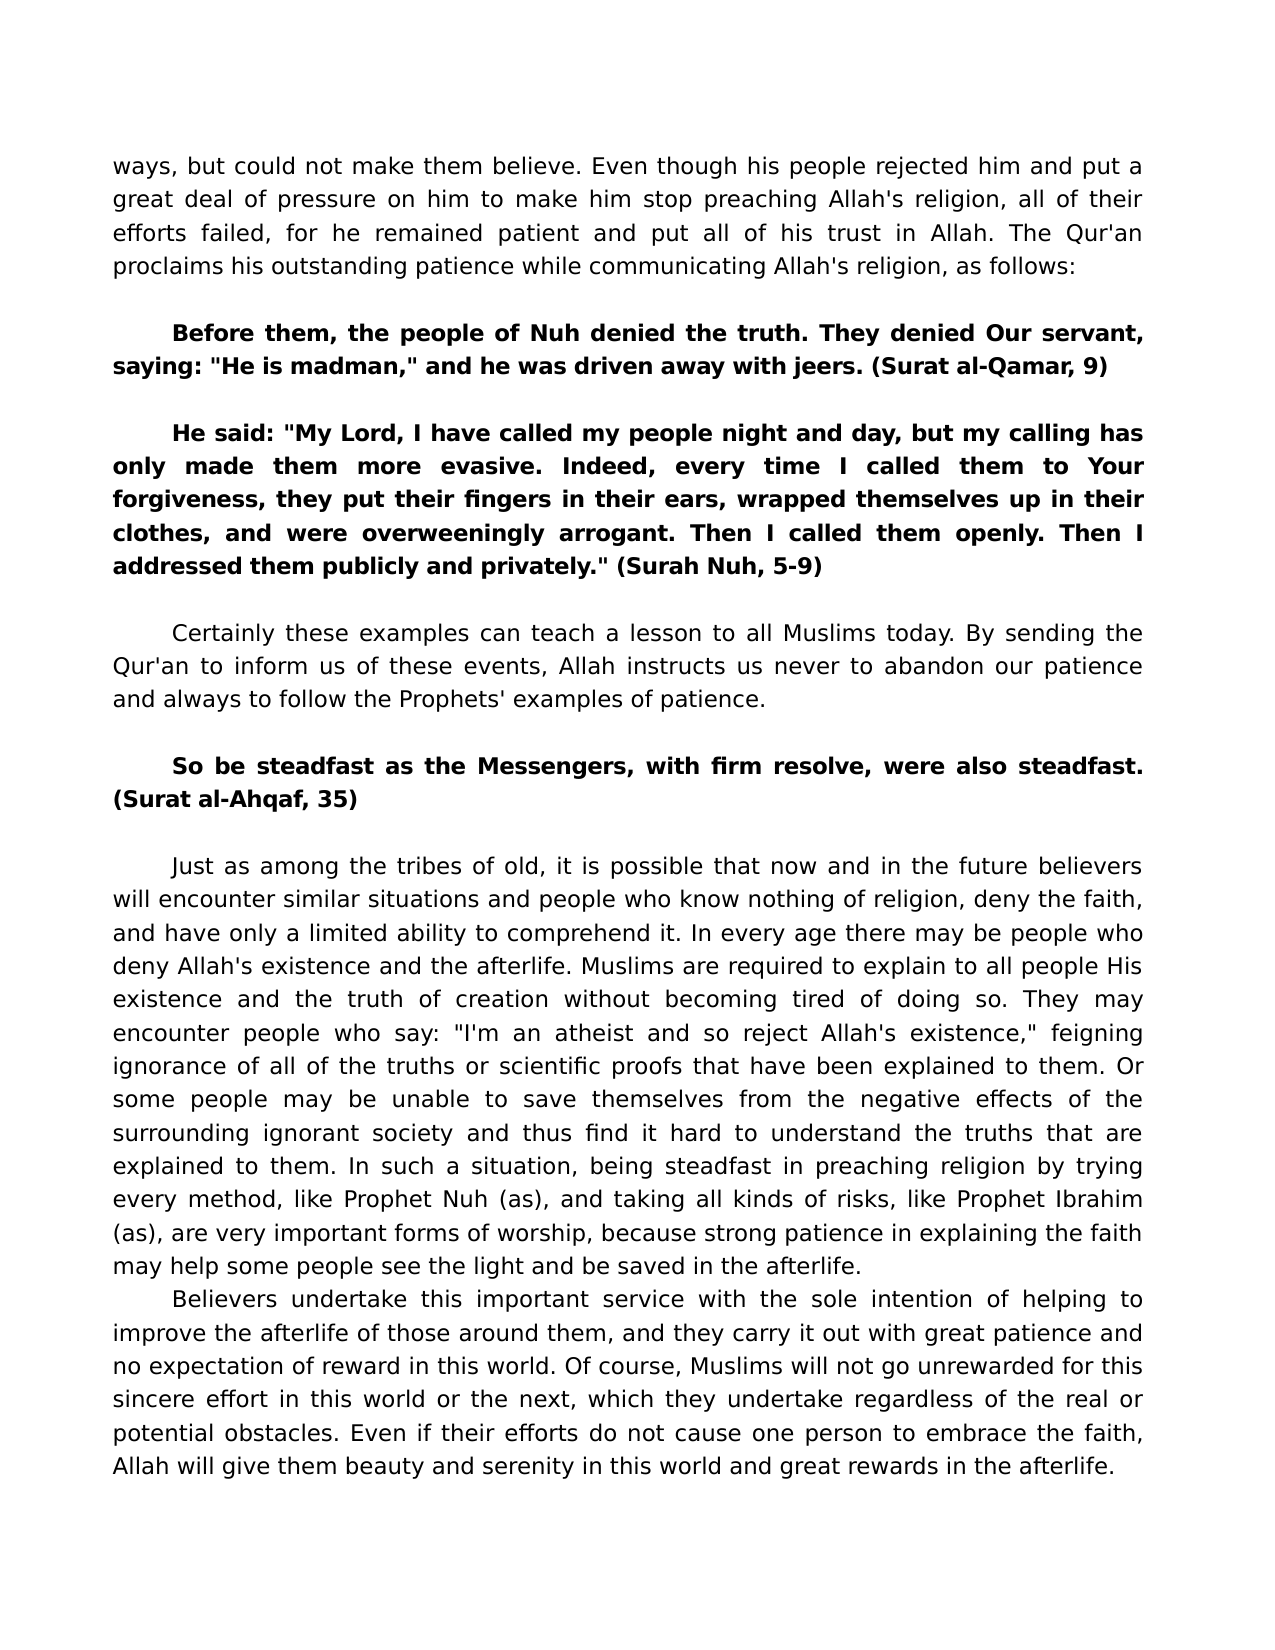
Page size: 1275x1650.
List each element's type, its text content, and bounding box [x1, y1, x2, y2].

text So be steadfast as the Messengers, with firm resolve, were also steadfast. (Surat al-Ahqaf, 35) [112, 748, 1145, 814]
text Believers undertake this important service with the sole intention of helping to improve the afterlife of those around them, and they carry it out with great patience and no expectation of reward in this world. Of course, Muslims will not go unrewarded for this sincere effort in this world or the next, which they undertake regardless of the real or potential obstacles. Even if their efforts do not cause one person to embrace the faith, Allah will give them beauty and serenity in this world and great rewards in the afterlife. [112, 1281, 1145, 1481]
text Just as among the tribes of old, it is possible that now and in the future believers will encounter similar situations and people who know nothing of religion, deny the faith, and have only a limited ability to comprehend it. In every age there may be people who deny Allah's existence and the afterlife. Muslims are required to explain to all people His existence and the truth of creation without becoming tired of doing so. They may encounter people who say: "I'm an atheist and so reject Allah's existence," feigning ignorance of all of the truths or scientific proofs that have been explained to them. Or some people may be unable to save themselves from the negative effects of the surrounding ignorant society and thus find it hard to understand the truths that are explained to them. In such a situation, being steadfast in preaching religion by trying every method, like Prophet Nuh (as), and taking all kinds of risks, like Prophet Ibrahim (as), are very important forms of worship, because strong patience in explaining the faith may help some people see the light and be saved in the afterlife. [112, 848, 1145, 1281]
text He said: "My Lord, I have called my people night and day, but my calling has only made them more evasive. Indeed, every time I called them to Your forgiveness, they put their fingers in their ears, wrapped themselves up in their clothes, and were overweeningly arrogant. Then I called them openly. Then I addressed them publicly and privately." (Surah Nuh, 5-9) [112, 414, 1145, 581]
text Before them, the people of Nuh denied the truth. They denied Our servant, saying: "He is madman," and he was driven away with jeers. (Surat al-Qamar, 9) [112, 314, 1145, 381]
text ways, but could not make them believe. Even though his people rejected him and put a great deal of pressure on him to make him stop preaching Allah's religion, all of their efforts failed, for he remained patient and put all of his trust in Allah. The Qur'an proclaims his outstanding patience while communicating Allah's religion, as follows: [112, 148, 1145, 281]
text Certainly these examples can teach a lesson to all Muslims today. By sending the Qur'an to inform us of these events, Allah instructs us never to abandon our patience and always to follow the Prophets' examples of patience. [112, 614, 1145, 714]
